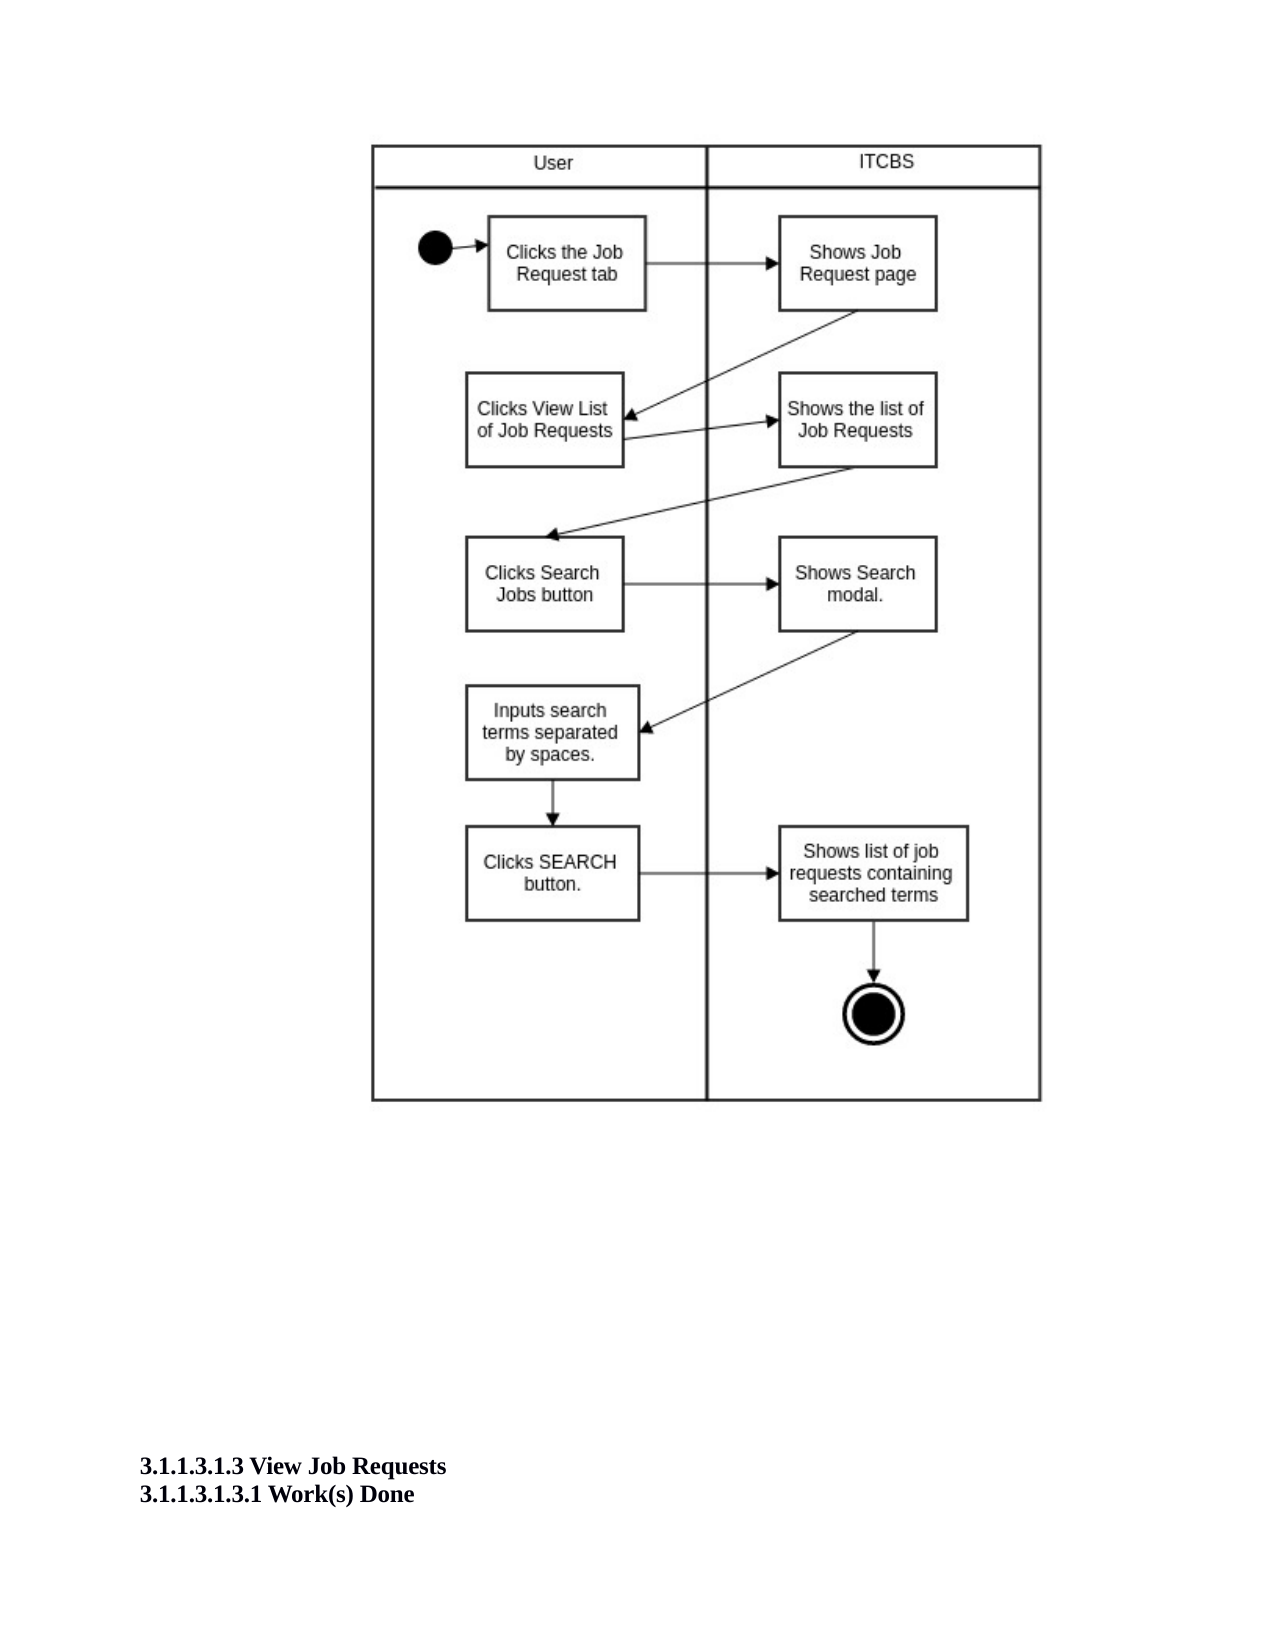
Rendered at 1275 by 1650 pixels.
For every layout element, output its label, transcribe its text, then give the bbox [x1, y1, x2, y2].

text 3.1.1.3.1.3 View Job Requests [139, 1451, 1096, 1479]
text 3.1.1.3.1.3.1 Work(s) Done [139, 1479, 1096, 1508]
picture [107, 123, 1079, 1138]
